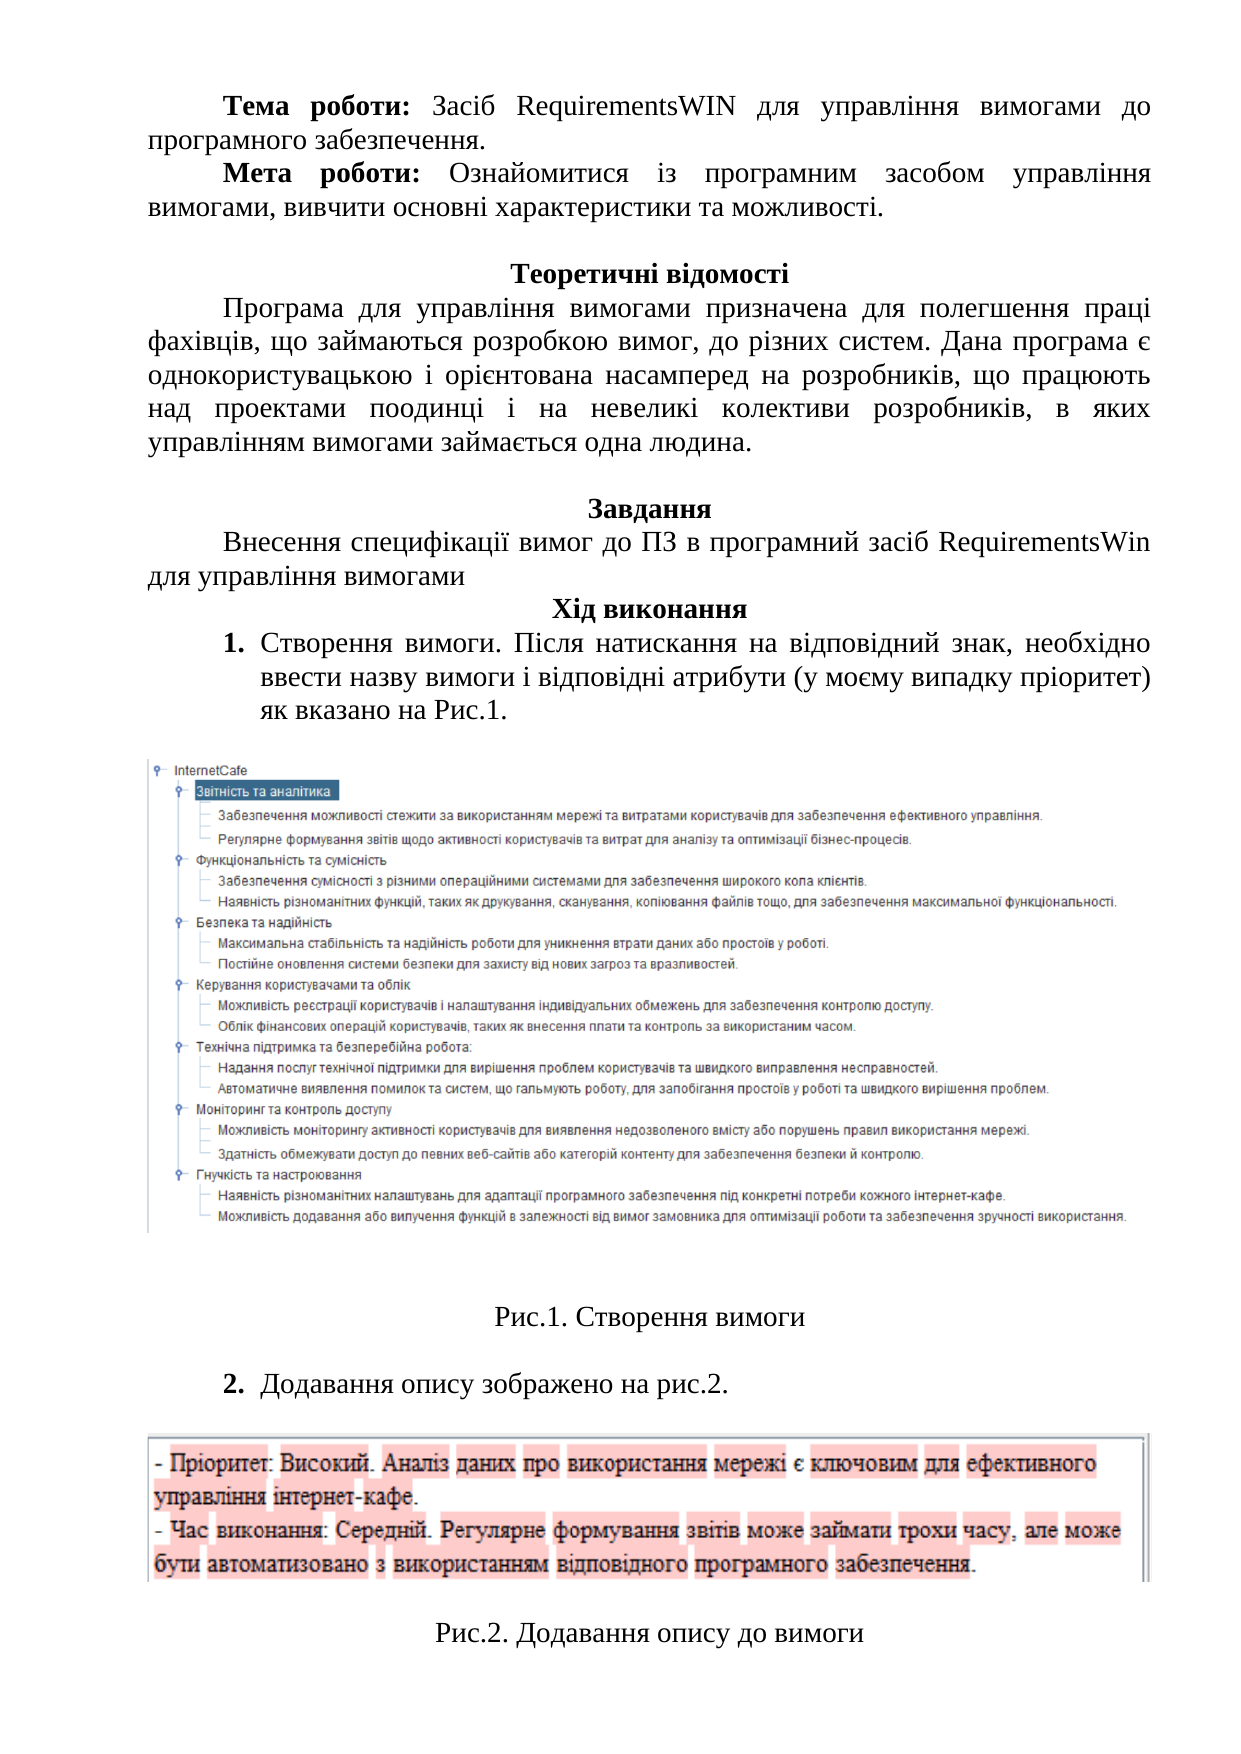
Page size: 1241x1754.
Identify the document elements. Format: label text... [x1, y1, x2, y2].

text Теоретичні відомості [148, 256, 1152, 290]
text Внесення специфікації вимог до ПЗ в програмний засіб RequirementsWin для управління вимогами [148, 524, 1152, 592]
text Програма для управління вимогами призначена для полегшення праці фахівців, що займаються розробкою вимог, до різних систем. Дана програма є однокористувацькою і орієнтована насамперед на розробників, що працюють над проектами поодинці і на невеликі колективи розробників, в яких управлінням вимогами займається одна людина. [148, 290, 1152, 457]
picture [147, 759, 1152, 1233]
text Завдання [148, 491, 1152, 524]
list Створення вимоги. Після натискання на відповідний знак, необхідно ввести назву вимоги і відповідні атрибути (у моєму випадку пріоритет) як вказано на Рис.1. [223, 625, 1152, 726]
text Хід виконання [148, 592, 1152, 625]
text Рис.1. Створення вимоги [148, 1299, 1152, 1333]
list Додавання опису зображено на рис.2. [223, 1366, 1152, 1400]
text Тема роботи: Засіб RequirementsWIN для управління вимогами до програмного забезпечення. [148, 88, 1152, 156]
text Рис.2. Додавання опису до вимоги [148, 1615, 1152, 1649]
text Мета роботи: Ознайомитися із програмним засобом управління вимогами, вивчити основні характеристики та можливості. [148, 156, 1152, 223]
picture [147, 1433, 1152, 1582]
